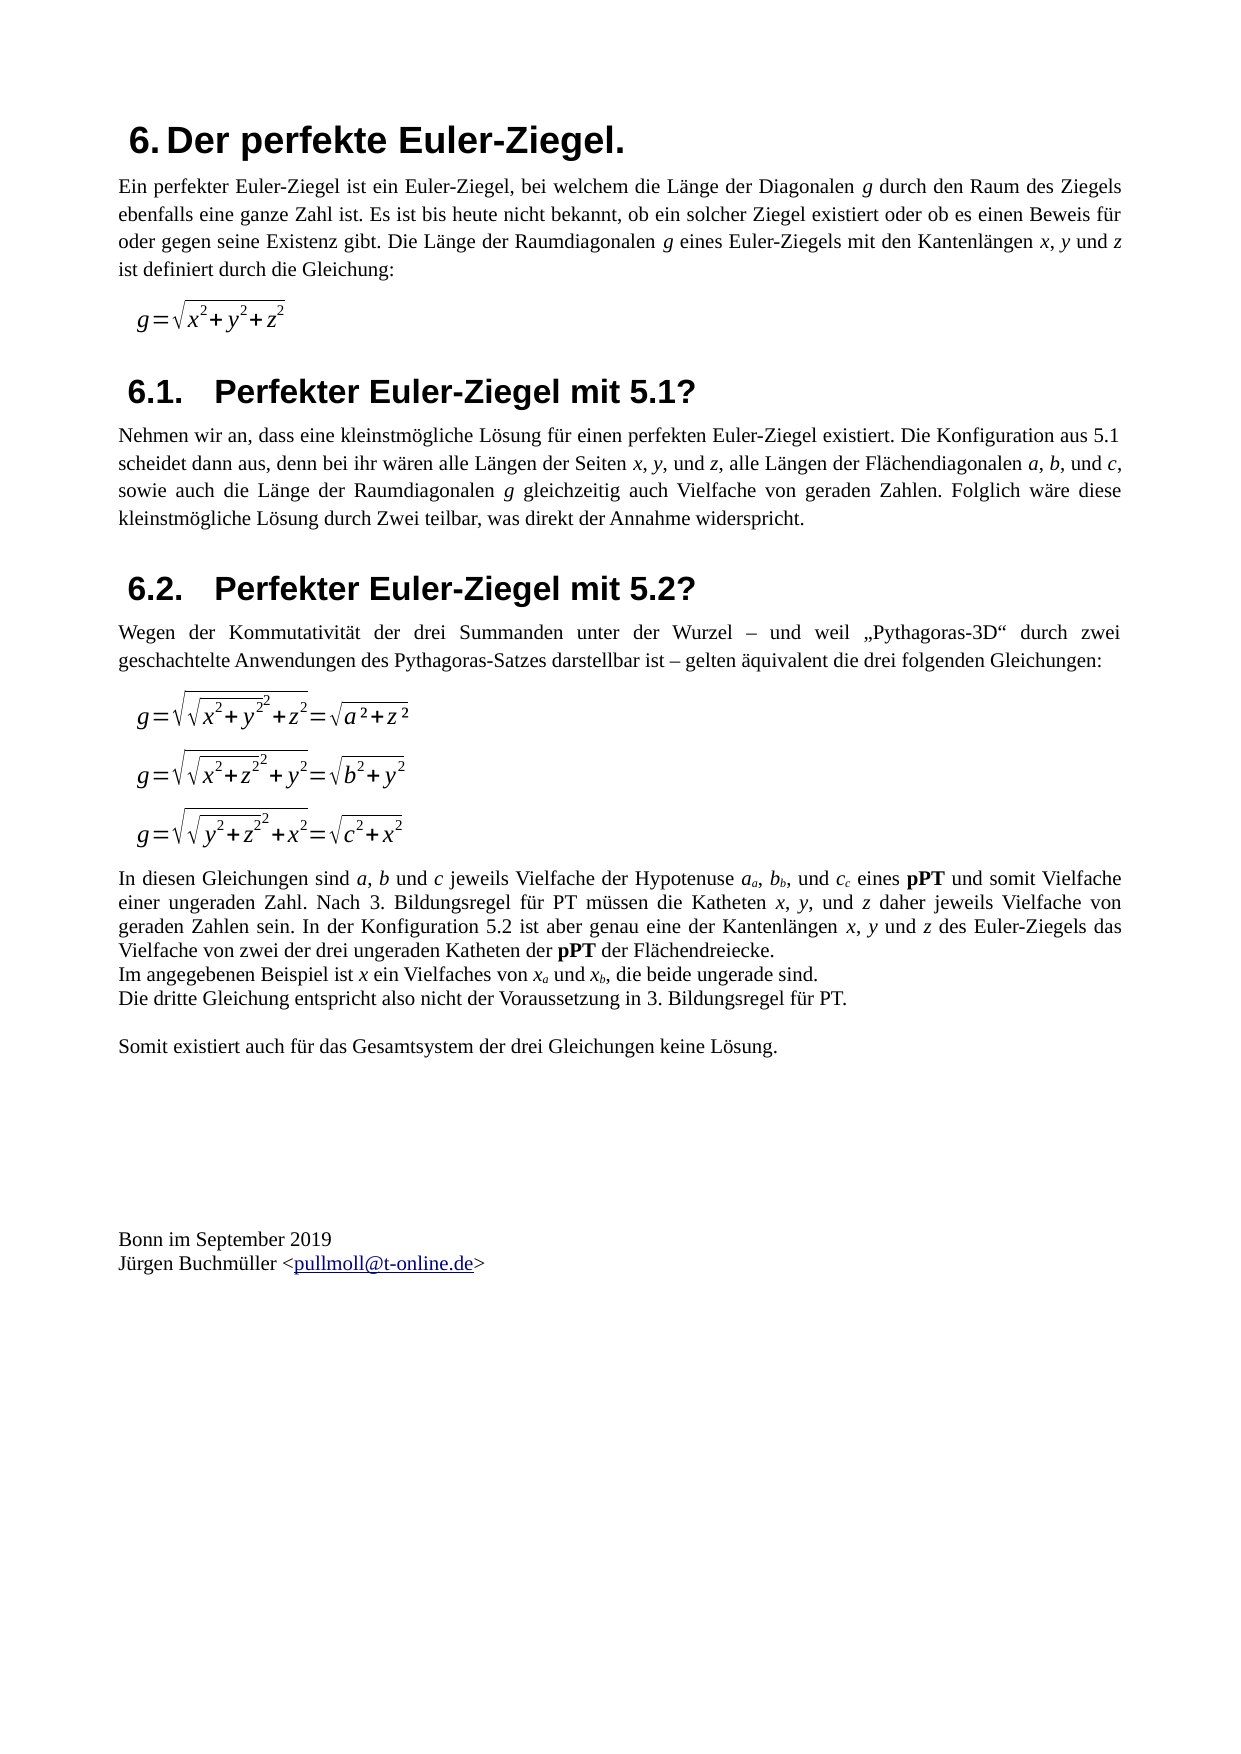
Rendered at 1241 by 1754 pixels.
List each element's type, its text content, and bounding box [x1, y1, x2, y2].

text Im angegebenen Beispiel ist x ein Vielfaches von xa und xb, die beide ungerade sind. [118, 962, 1122, 986]
subtitle Der perfekte Euler-Ziegel. [118, 118, 1122, 162]
text Jürgen Buchmüller <pullmoll@t-online.de> [118, 1251, 1122, 1275]
text Bonn im September 2019 [118, 1227, 1122, 1251]
text Somit existiert auch für das Gesamtsystem der drei Gleichungen keine Lösung. [118, 1034, 1122, 1058]
text Wegen der Kommutativität der drei Summanden unter der Wurzel – und weil „Pythagoras-3D“ durch zwei geschachtelte Anwendungen des Pythagoras-Satzes darstellbar ist – gelten äquivalent die drei folgenden Gleichungen: [118, 620, 1122, 672]
subtitle Perfekter Euler-Ziegel mit 5.2? [118, 569, 1122, 607]
text Die dritte Gleichung entspricht also nicht der Voraussetzung in 3. Bildungsregel für PT. [118, 986, 1122, 1010]
text Ein perfekter Euler-Ziegel ist ein Euler-Ziegel, bei welchem die Länge der Diagonalen g durch den Raum des Ziegels ebenfalls eine ganze Zahl ist. Es ist bis heute nicht bekannt, ob ein solcher Ziegel existiert oder ob es einen Beweis für oder gegen seine Existenz gibt. Die Länge der Raumdiagonalen g eines Euler-Ziegels mit den Kantenlängen x, y und z ist definiert durch die Gleichung: [118, 174, 1122, 281]
subtitle Perfekter Euler-Ziegel mit 5.1? [118, 372, 1122, 411]
text In diesen Gleichungen sind a, b und c jeweils Vielfache der Hypotenuse aa, bb, und cc eines pPT und somit Vielfache einer ungeraden Zahl. Nach 3. Bildungsregel für PT müssen die Katheten x, y, und z daher jeweils Vielfache von geraden Zahlen sein. In der Konfiguration 5.2 ist aber genau eine der Kantenlängen x, y und z des Euler-Ziegels das Vielfache von zwei der drei ungeraden Katheten der pPT der Flächendreiecke. [118, 866, 1122, 962]
text Nehmen wir an, dass eine kleinstmögliche Lösung für einen perfekten Euler-Ziegel existiert. Die Konfiguration aus 5.1 scheidet dann aus, denn bei ihr wären alle Längen der Seiten x, y, und z, alle Längen der Flächendiagonalen a, b, und c, sowie auch die Länge der Raumdiagonalen g gleichzeitig auch Vielfache von geraden Zahlen. Folglich wäre diese kleinstmögliche Lösung durch Zwei teilbar, was direkt der Annahme widerspricht. [118, 423, 1122, 530]
